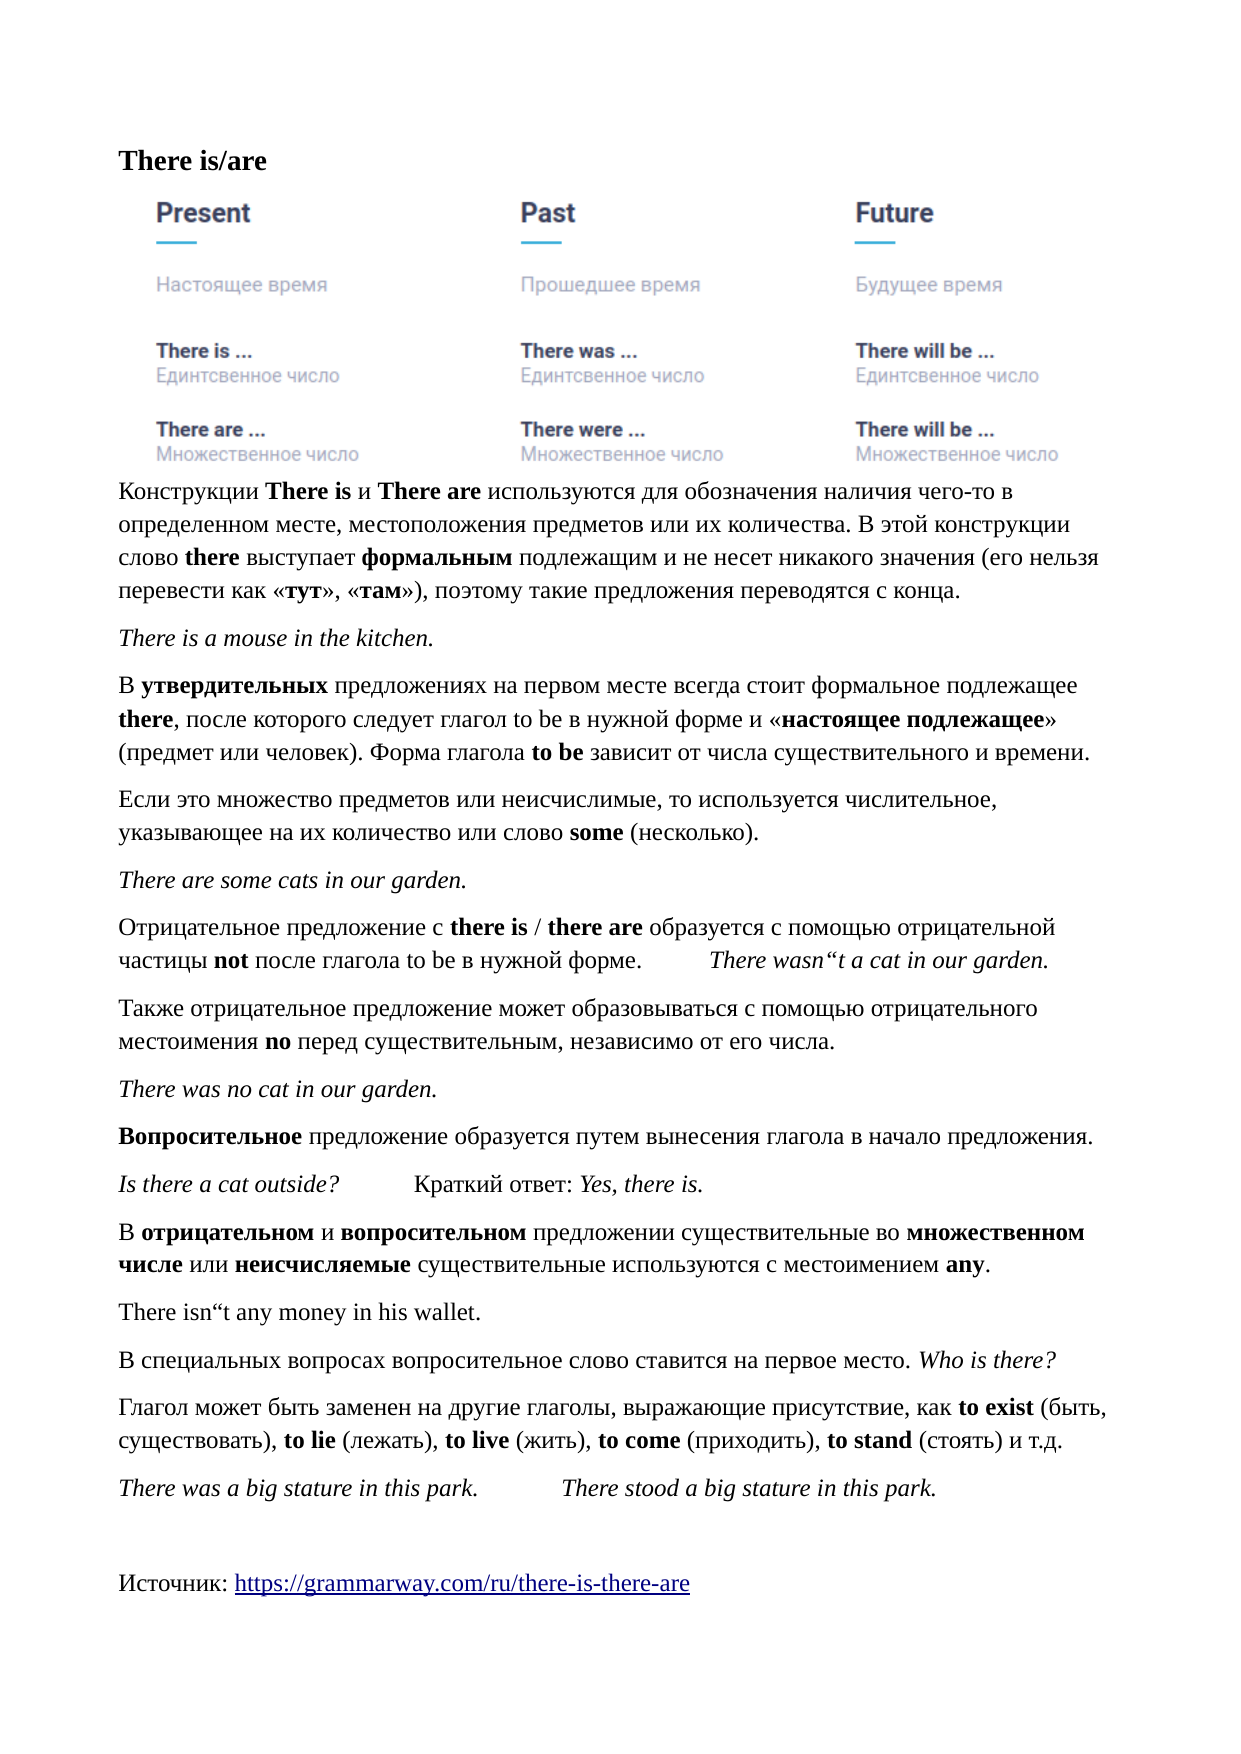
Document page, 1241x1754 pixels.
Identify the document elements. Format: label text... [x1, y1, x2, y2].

text Источник: https://grammarway.com/ru/there-is-there-are [118, 1568, 1122, 1597]
text Вопросительное предложение образуется путем вынесения глагола в начало предложения. [118, 1121, 1122, 1150]
text Is there a cat outside? Краткий ответ: Yes, there is. [118, 1169, 1122, 1198]
text There was a big stature in this park. There stood a big stature in this park. [118, 1473, 1122, 1502]
subtitle There is/are [118, 143, 1122, 177]
text There are some cats in our garden. [118, 865, 1122, 894]
text There was no cat in our garden. [118, 1074, 1122, 1102]
text There isn“t any money in his wallet. [118, 1297, 1122, 1326]
text В отрицательном и вопросительном предложении существительные во множественном числе или неисчисляемые существительные используются с местоимением any. [118, 1217, 1122, 1278]
text Глагол может быть заменен на другие глаголы, выражающие присутствие, как to exist (быть, существовать), to lie (лежать), to live (жить), to come (приходить), to stand (стоять) и т.д. [118, 1392, 1122, 1454]
text В утвердительных предложениях на первом месте всегда стоит формальное подлежащее there, после которого следует глагол to be в нужной форме и «настоящее подлежащее» (предмет или человек). Форма глагола to be зависит от числа существительного и времени. [118, 671, 1122, 765]
picture [216, 184, 954, 338]
text Также отрицательное предложение может образовываться с помощью отрицательного местоимения no перед существительным, независимо от его числа. [118, 993, 1122, 1055]
text Конструкции There is и There are используются для обозначения наличия чего-то в определенном месте, местоположения предметов или их количества. В этой конструкции слово there выступает формальным подлежащим и не несет никакого значения (его нельзя перевести как «тут», «там»), поэтому такие предложения переводятся с конца. [118, 189, 1122, 604]
text В специальных вопросах вопросительное слово ставится на первое место. Who is there? [118, 1345, 1122, 1373]
text Отрицательное предложение с there is / there are образуется с помощью отрицательной частицы not после глагола to be в нужной форме. There wasn“t a cat in our garden. [118, 912, 1122, 974]
text Если это множество предметов или неисчислимые, то используется числительное, указывающее на их количество или слово some (несколько). [118, 784, 1122, 846]
text There is a mouse in the kitchen. [118, 623, 1122, 652]
